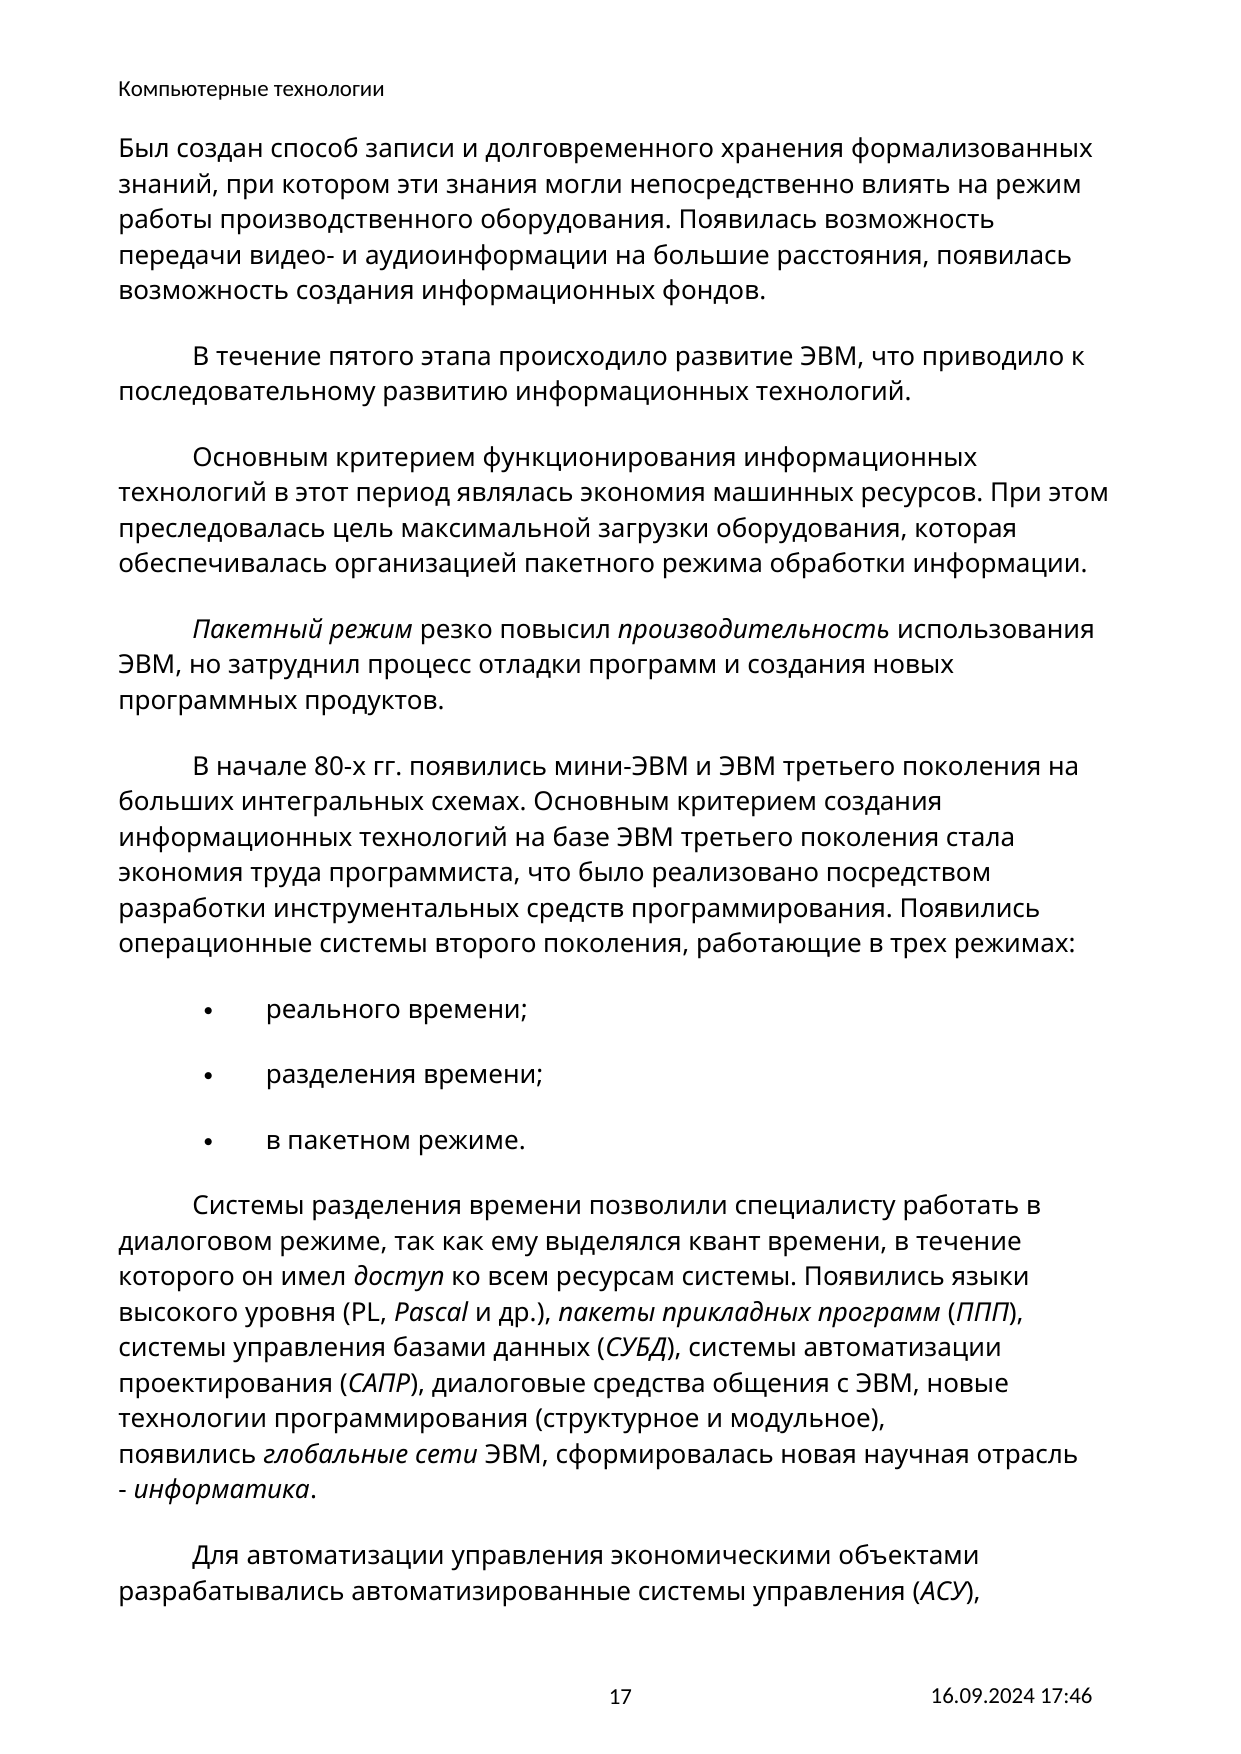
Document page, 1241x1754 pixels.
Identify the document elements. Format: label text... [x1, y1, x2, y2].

text Пакетный режим резко повысил производительность использования ЭВМ, но затруднил процесс отладки программ и создания новых программных продуктов. [118, 611, 1122, 717]
list реального времени; [131, 990, 1122, 1026]
text Для автоматизации управления экономическими объектами разрабатывались автоматизированные системы управления (АСУ), [118, 1537, 1122, 1608]
text В начале 80-х гг. появились мини-ЭВМ и ЭВМ третьего поколения на больших интегральных схемах. Основным критерием создания информационных технологий на базе ЭВМ третьего поколения стала экономия труда программиста, что было реализовано посредством разработки инструментальных средств программирования. Появились операционные системы второго поколения, работающие в трех режимах: [118, 747, 1122, 960]
text В течение пятого этапа происходило развитие ЭВМ, что приводило к последовательному развитию информационных технологий. [118, 337, 1122, 408]
text Был создан способ записи и долговременного хранения формализованных знаний, при котором эти знания могли непосредственно влиять на режим работы производственного оборудования. Появилась возможность передачи видео- и аудиоинформации на большие расстояния, появилась возможность создания информационных фондов. [118, 130, 1122, 307]
list в пакетном режиме. [131, 1121, 1122, 1157]
list разделения времени; [131, 1056, 1122, 1091]
text Системы разделения времени позволили специалисту работать в диалоговом режиме, так как ему выделялся квант времени, в течение которого он имел доступ ко всем ресурсам системы. Появились языки высокого уровня (PL, Pascal и др.), пакеты прикладных программ (ППП), системы управления базами данных (СУБД), системы автоматизации проектирования (САПР), диалоговые средства общения с ЭВМ, новые технологии программирования (структурное и модульное), появились глобальные сети ЭВМ, сформировалась новая научная отрасль - информатика. [118, 1187, 1122, 1507]
text Основным критерием функционирования информационных технологий в этот период являлась экономия машинных ресурсов. При этом преследовалась цель максимальной загрузки оборудования, которая обеспечивалась организацией пакетного режима обработки информации. [118, 438, 1122, 581]
